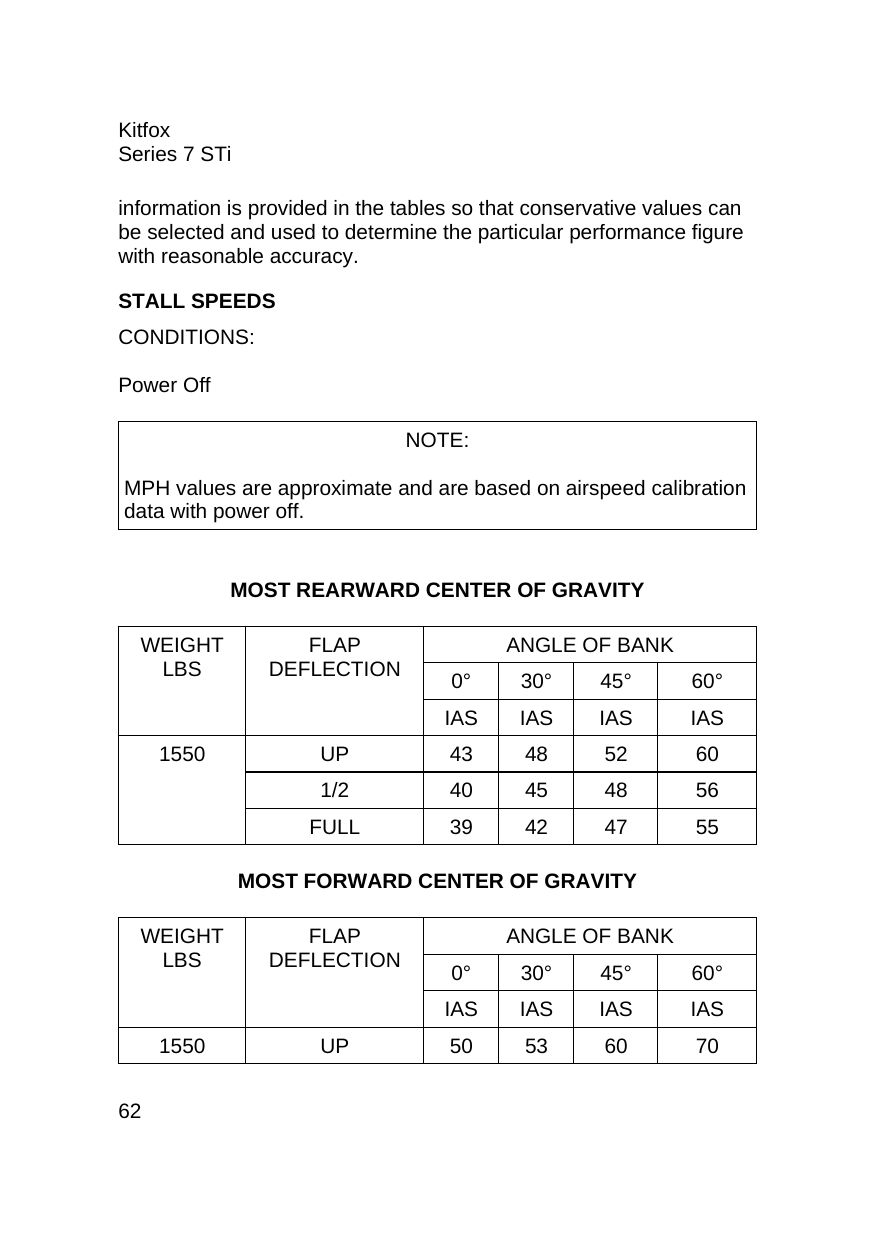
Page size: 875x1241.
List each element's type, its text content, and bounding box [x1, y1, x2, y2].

table_cell 0° [424, 955, 498, 990]
table_cell 30° [499, 955, 573, 990]
table_cell 30° [499, 663, 573, 698]
table_cell IAS [424, 700, 498, 735]
text Power Off [118, 373, 756, 397]
text information is provided in the tables so that conservative values can be selected and used to determine the particular performance figure with reasonable accuracy. [118, 196, 756, 268]
table_header FLAP DEFLECTION [246, 627, 423, 735]
table_cell 60 [658, 736, 756, 771]
table_cell 1/2 [246, 773, 423, 808]
table_cell 70 [658, 1028, 756, 1063]
table_cell 0° [424, 663, 498, 698]
table_cell IAS [574, 700, 657, 735]
table_cell UP [246, 1028, 423, 1063]
table_cell 52 [574, 736, 657, 771]
table_header ANGLE OF BANK [424, 627, 756, 662]
table_cell 1550 [119, 736, 245, 844]
table_cell UP [246, 736, 423, 771]
table_header WEIGHT LBS [119, 918, 245, 1027]
table_cell 39 [424, 809, 498, 844]
text CONDITIONS: [118, 325, 756, 349]
table_cell IAS [499, 700, 573, 735]
table_cell FULL [246, 809, 423, 844]
table_header NOTE: MPH values are approximate and are based on airspeed calibration data with power off. [119, 422, 756, 529]
table_cell 50 [424, 1028, 498, 1063]
table_header WEIGHT LBS [119, 627, 245, 735]
table_cell 48 [499, 736, 573, 771]
table_header ANGLE OF BANK [424, 918, 756, 954]
table_cell 60 [574, 1028, 657, 1063]
table_cell 56 [658, 773, 756, 808]
table_header FLAP DEFLECTION [246, 918, 423, 1027]
table_cell 48 [574, 773, 657, 808]
table_cell 47 [574, 809, 657, 844]
table_cell 55 [658, 809, 756, 844]
table_cell 60° [658, 663, 756, 698]
table_cell 60° [658, 955, 756, 990]
table_cell 45 [499, 773, 573, 808]
table_cell IAS [499, 991, 573, 1027]
table_cell IAS [574, 991, 657, 1027]
text MOST REARWARD CENTER OF GRAVITY [118, 578, 756, 602]
table_cell 43 [424, 736, 498, 771]
table_cell IAS [658, 991, 756, 1027]
table_cell 40 [424, 773, 498, 808]
text MOST FORWARD CENTER OF GRAVITY [118, 869, 756, 893]
table_cell IAS [424, 991, 498, 1027]
subtitle STALL SPEEDS [118, 289, 756, 313]
table_cell 45° [574, 955, 657, 990]
table_cell 45° [574, 663, 657, 698]
table_cell 1550 [119, 1028, 245, 1063]
table_cell IAS [658, 700, 756, 735]
table_cell 42 [499, 809, 573, 844]
table_cell 53 [499, 1028, 573, 1063]
